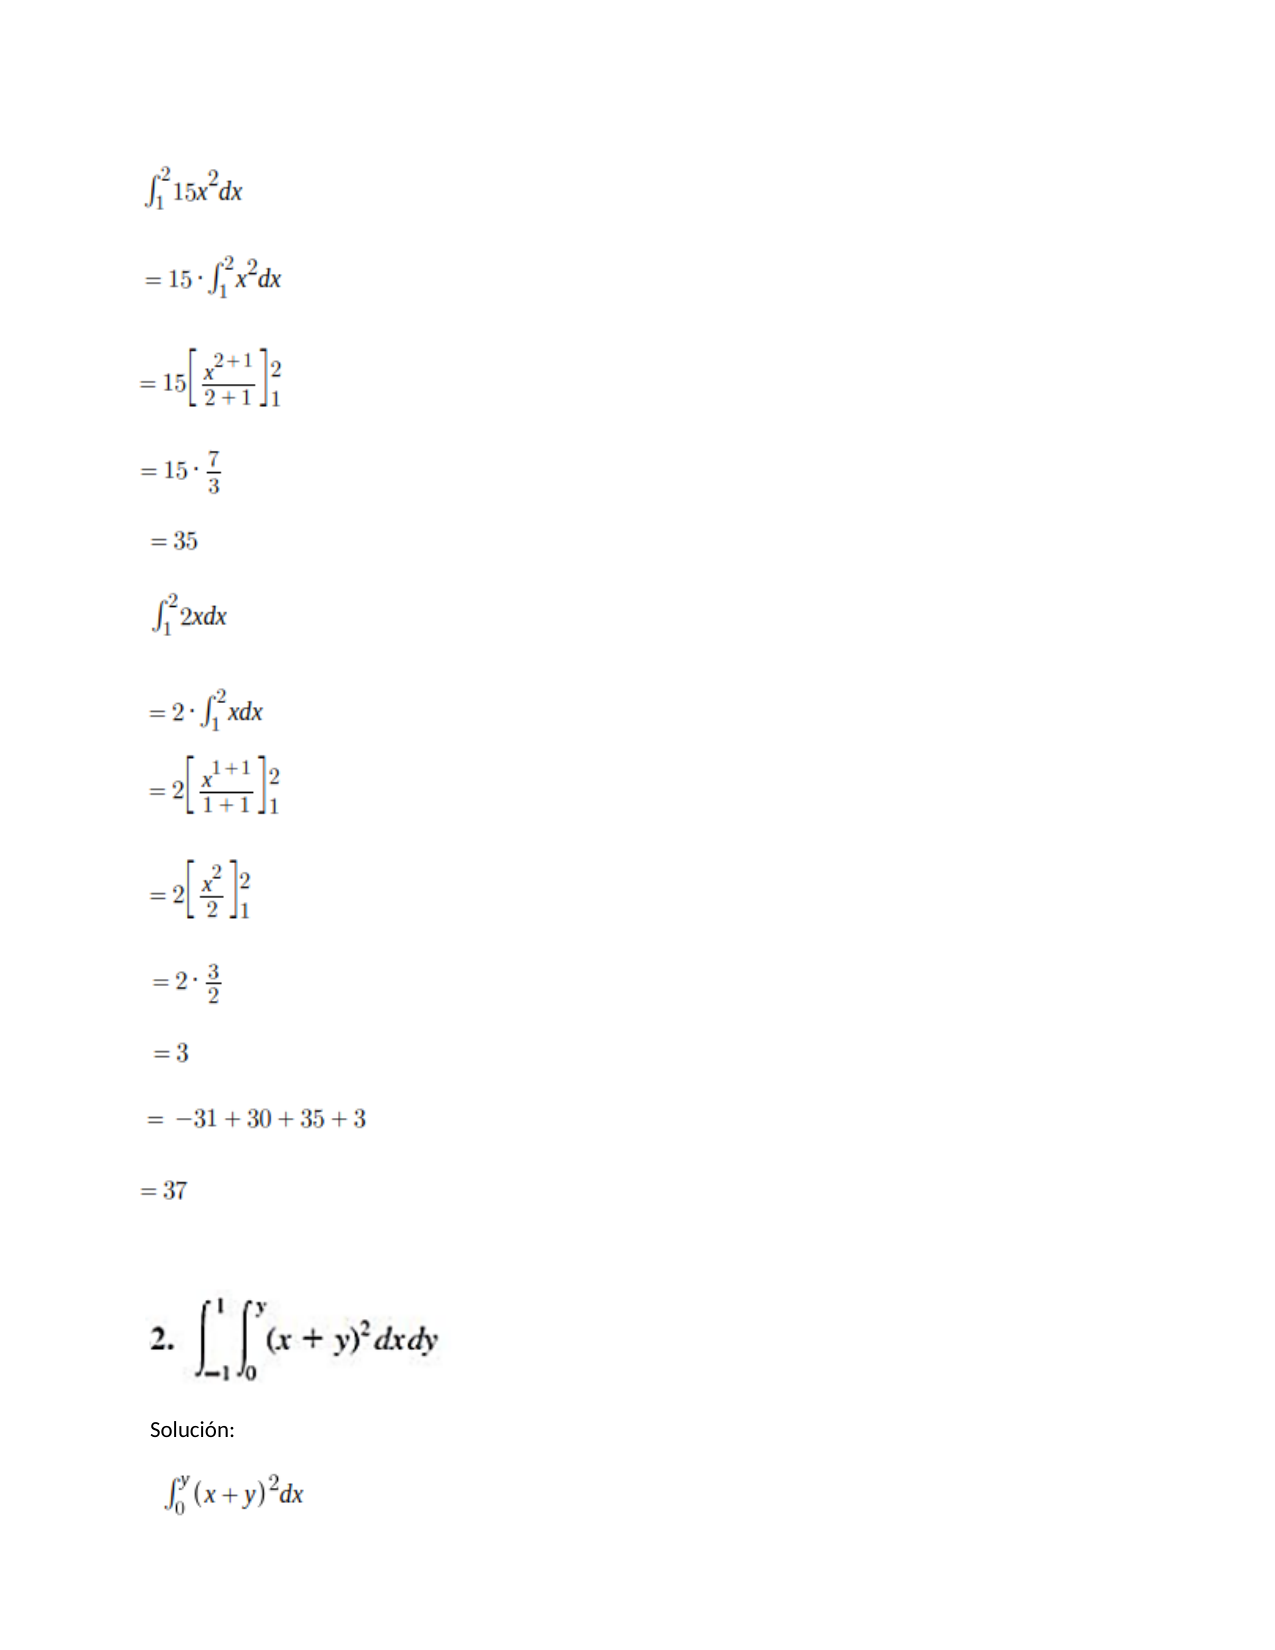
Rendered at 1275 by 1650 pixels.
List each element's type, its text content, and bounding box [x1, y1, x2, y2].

picture [139, 1171, 202, 1208]
picture [132, 334, 293, 421]
picture [142, 847, 260, 933]
picture [136, 442, 245, 499]
picture [146, 1039, 204, 1071]
picture [139, 161, 255, 218]
picture [139, 236, 289, 308]
picture [143, 587, 238, 647]
picture [143, 746, 289, 830]
picture [143, 520, 217, 563]
text Solución: [150, 1416, 1125, 1444]
picture [138, 1096, 381, 1138]
picture [145, 953, 236, 1011]
picture [143, 673, 275, 744]
picture [154, 1468, 318, 1525]
picture [145, 1289, 452, 1391]
